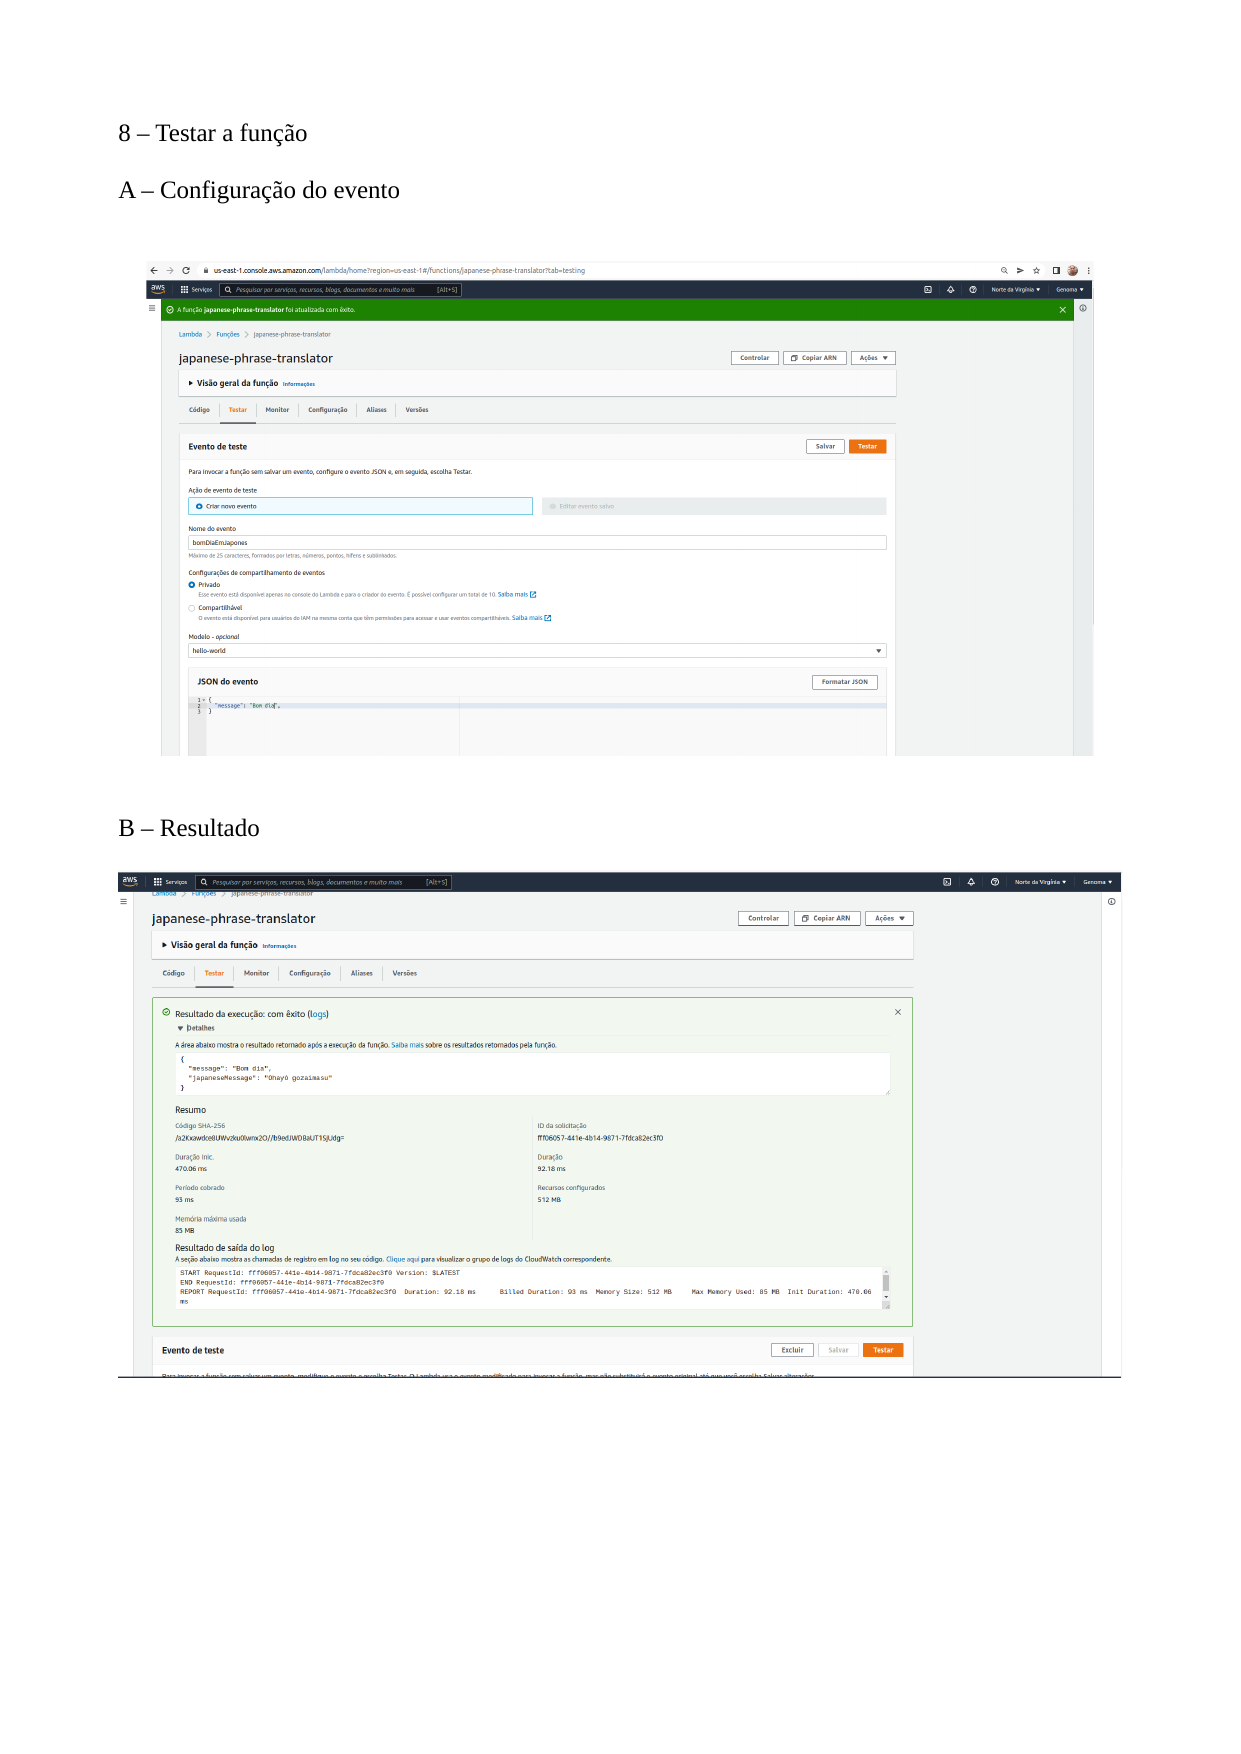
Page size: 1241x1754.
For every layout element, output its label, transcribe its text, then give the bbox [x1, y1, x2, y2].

picture [146, 261, 1094, 756]
picture [118, 870, 1123, 1378]
text B – Resultado [118, 813, 1122, 842]
text 8 – Testar a função [118, 118, 1122, 147]
text A – Configuração do evento [118, 176, 1122, 204]
